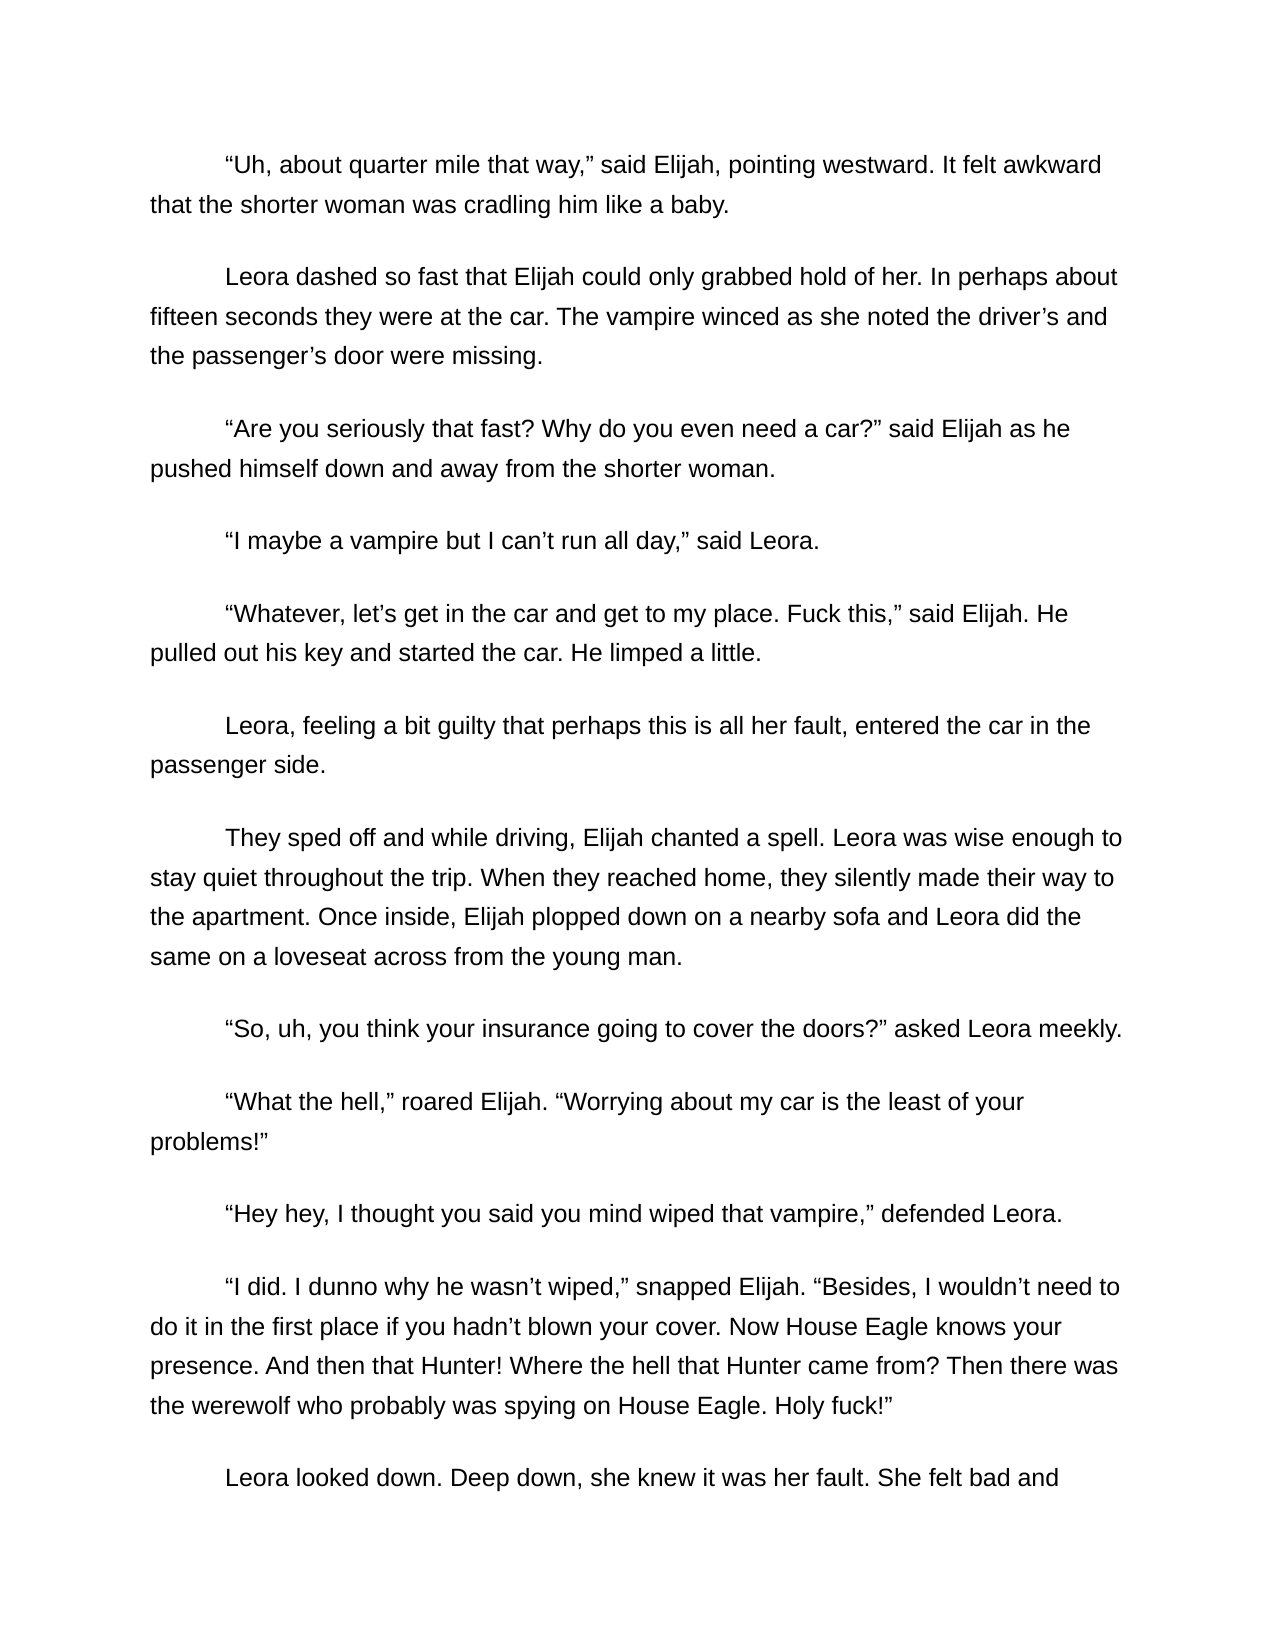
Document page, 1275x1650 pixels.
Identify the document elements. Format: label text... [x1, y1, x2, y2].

text “I maybe a vampire but I can’t run all day,” said Leora. [150, 526, 1125, 555]
text “Hey hey, I thought you said you mind wiped that vampire,” defended Leora. [150, 1199, 1125, 1228]
text “Whatever, let’s get in the car and get to my place. Fuck this,” said Elijah. He pulled out his key and started the car. He limped a little. [150, 599, 1125, 667]
text “I did. I dunno why he wasn’t wiped,” snapped Elijah. “Besides, I wouldn’t need to do it in the first place if you hadn’t blown your cover. Now House Eagle knows your presence. And then that Hunter! Where the hell that Hunter came from? Then there was the werewolf who probably was spying on House Eagle. Holy fuck!” [150, 1272, 1125, 1419]
text “So, uh, you think your insurance going to cover the doors?” asked Leora meekly. [150, 1014, 1125, 1043]
text “Are you seriously that fast? Why do you even need a car?” said Elijah as he pushed himself down and away from the shorter woman. [150, 414, 1125, 482]
text “Uh, about quarter mile that way,” said Elijah, pointing westward. It felt awkward that the shorter woman was cradling him like a baby. [150, 150, 1125, 218]
text Leora, feeling a bit guilty that perhaps this is all her fault, entered the car in the passenger side. [150, 711, 1125, 779]
text “What the hell,” roared Elijah. “Worrying about my car is the least of your problems!” [150, 1087, 1125, 1155]
text Leora looked down. Deep down, she knew it was her fault. She felt bad and [150, 1463, 1125, 1492]
text They sped off and while driving, Elijah chanted a spell. Leora was wise enough to stay quiet throughout the trip. When they reached home, they silently made their way to the apartment. Once inside, Elijah plopped down on a nearby sofa and Leora did the same on a loveseat across from the young man. [150, 823, 1125, 971]
text Leora dashed so fast that Elijah could only grabbed hold of her. In perhaps about fifteen seconds they were at the car. The vampire winced as she noted the driver’s and the passenger’s door were missing. [150, 262, 1125, 370]
